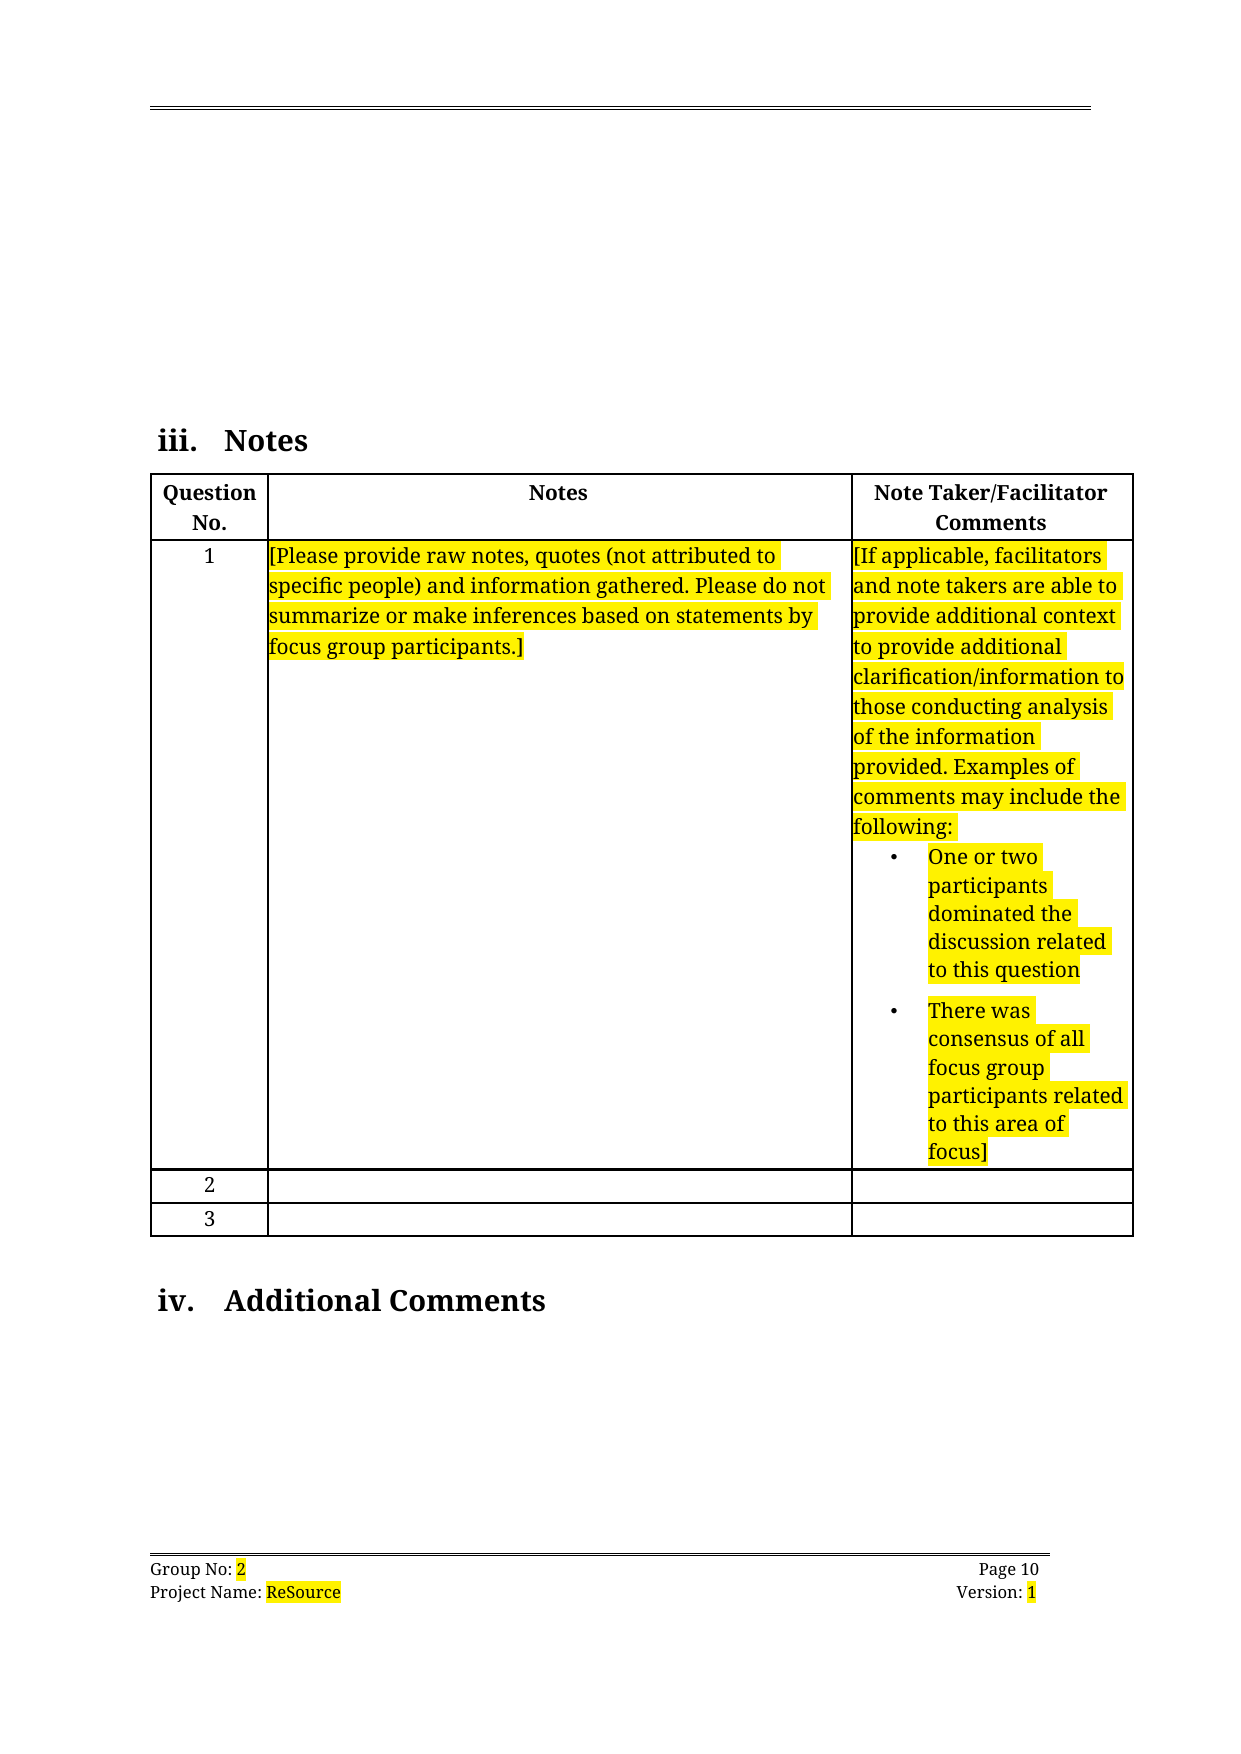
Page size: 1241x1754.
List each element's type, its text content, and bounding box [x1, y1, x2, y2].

table_cell 3 [152, 1204, 267, 1235]
table_cell [If applicable, facilitators and note takers are able to provide additional context to provide additional clarification/information to those conducting analysis of the information provided. Examples of comments may include the following: One or two participants dominated the discussion related to this question There was consensus of all focus group participants related to this area of focus] [853, 541, 1132, 1168]
table_cell 2 [152, 1171, 267, 1202]
table_header Notes [269, 475, 851, 539]
table_header Question No. [152, 475, 267, 539]
table_cell 1 [152, 541, 267, 1168]
table_cell [269, 1171, 851, 1202]
table_cell [853, 1171, 1132, 1202]
subtitle Notes [150, 420, 1091, 461]
subtitle Additional Comments [150, 1280, 1091, 1320]
table_cell [Please provide raw notes, quotes (not attributed to specific people) and information gathered. Please do not summarize or make inferences based on statements by focus group participants.] [269, 541, 851, 1168]
table_header Note Taker/Facilitator Comments [853, 475, 1132, 539]
table_cell [853, 1204, 1132, 1235]
table_cell [269, 1204, 851, 1235]
